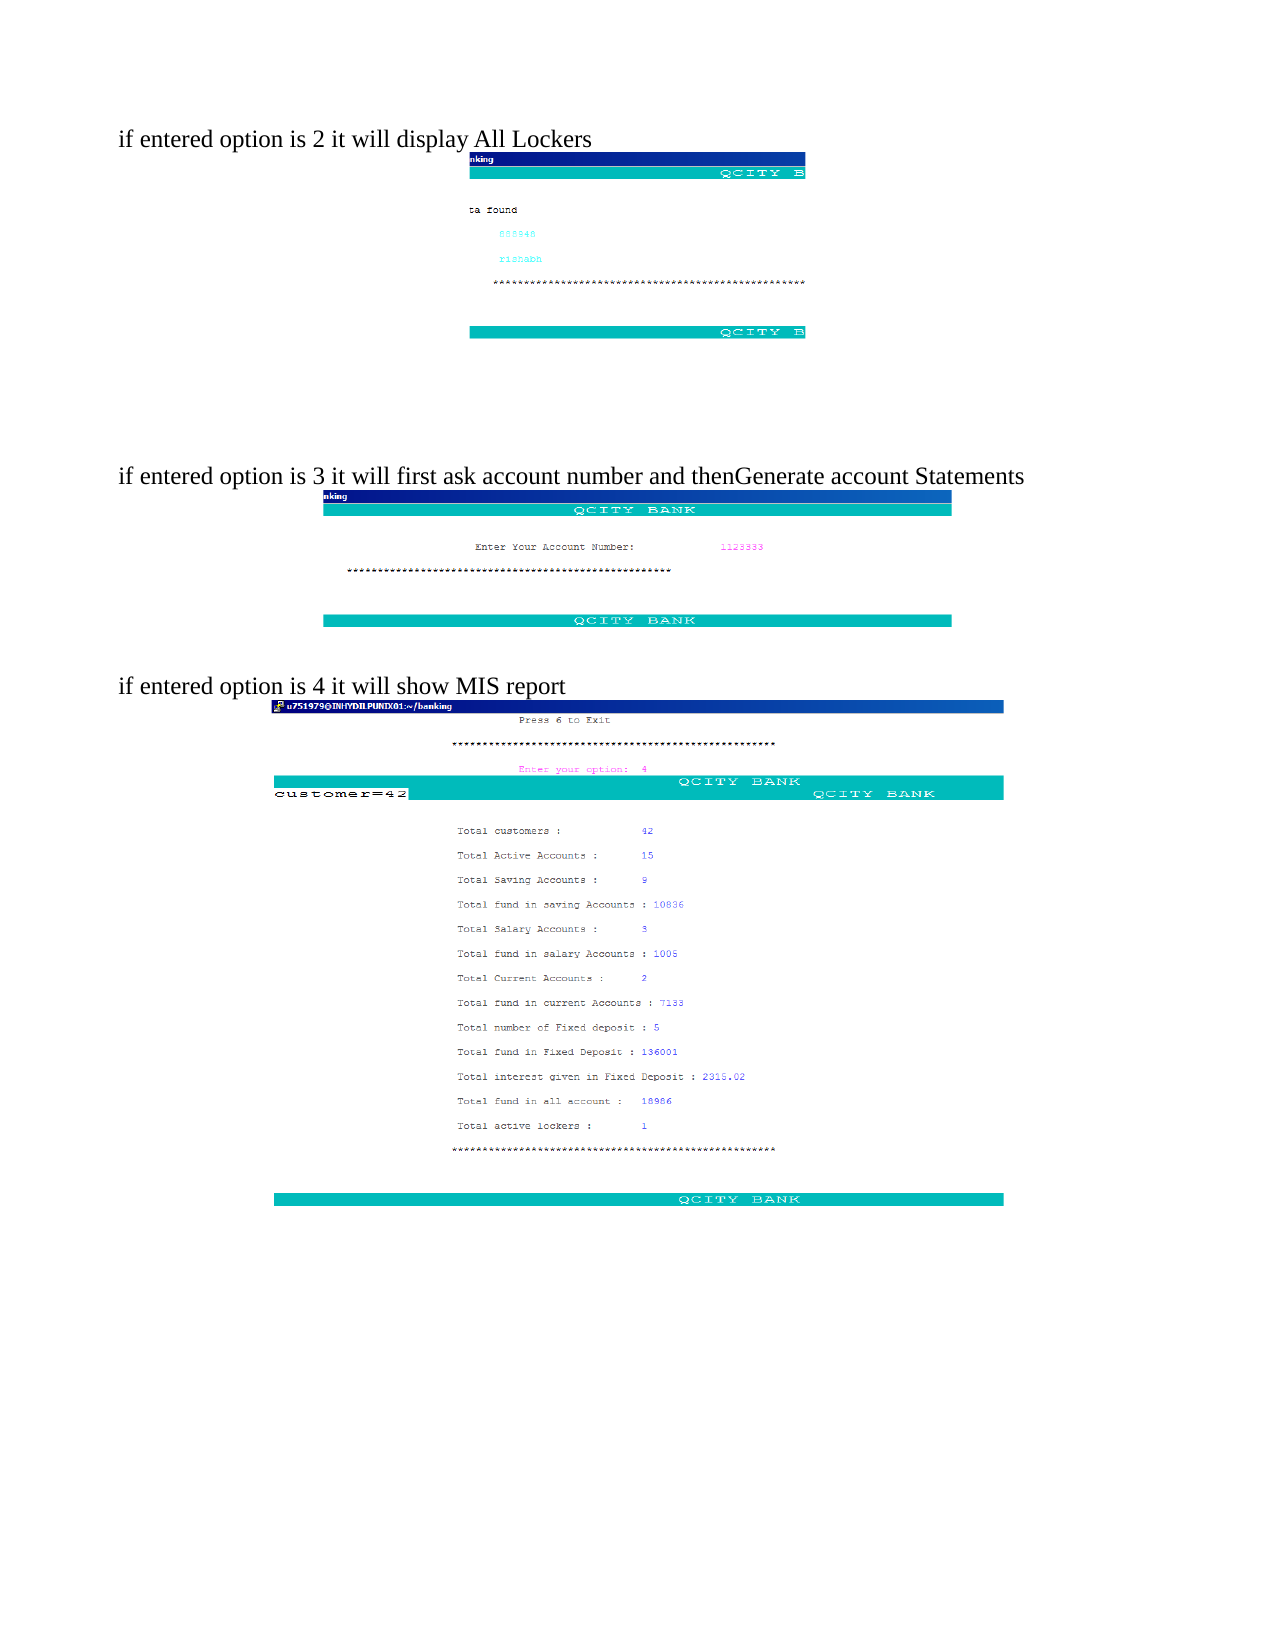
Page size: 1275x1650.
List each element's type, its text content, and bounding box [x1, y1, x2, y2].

text if entered option is 4 it will show MIS report [118, 666, 1157, 700]
text if entered option is 3 it will first ask account number and thenGenerate account Statements [118, 456, 1157, 490]
picture [469, 152, 635, 358]
picture [271, 700, 1004, 1230]
text if entered option is 2 it will display All Lockers [118, 118, 1157, 152]
